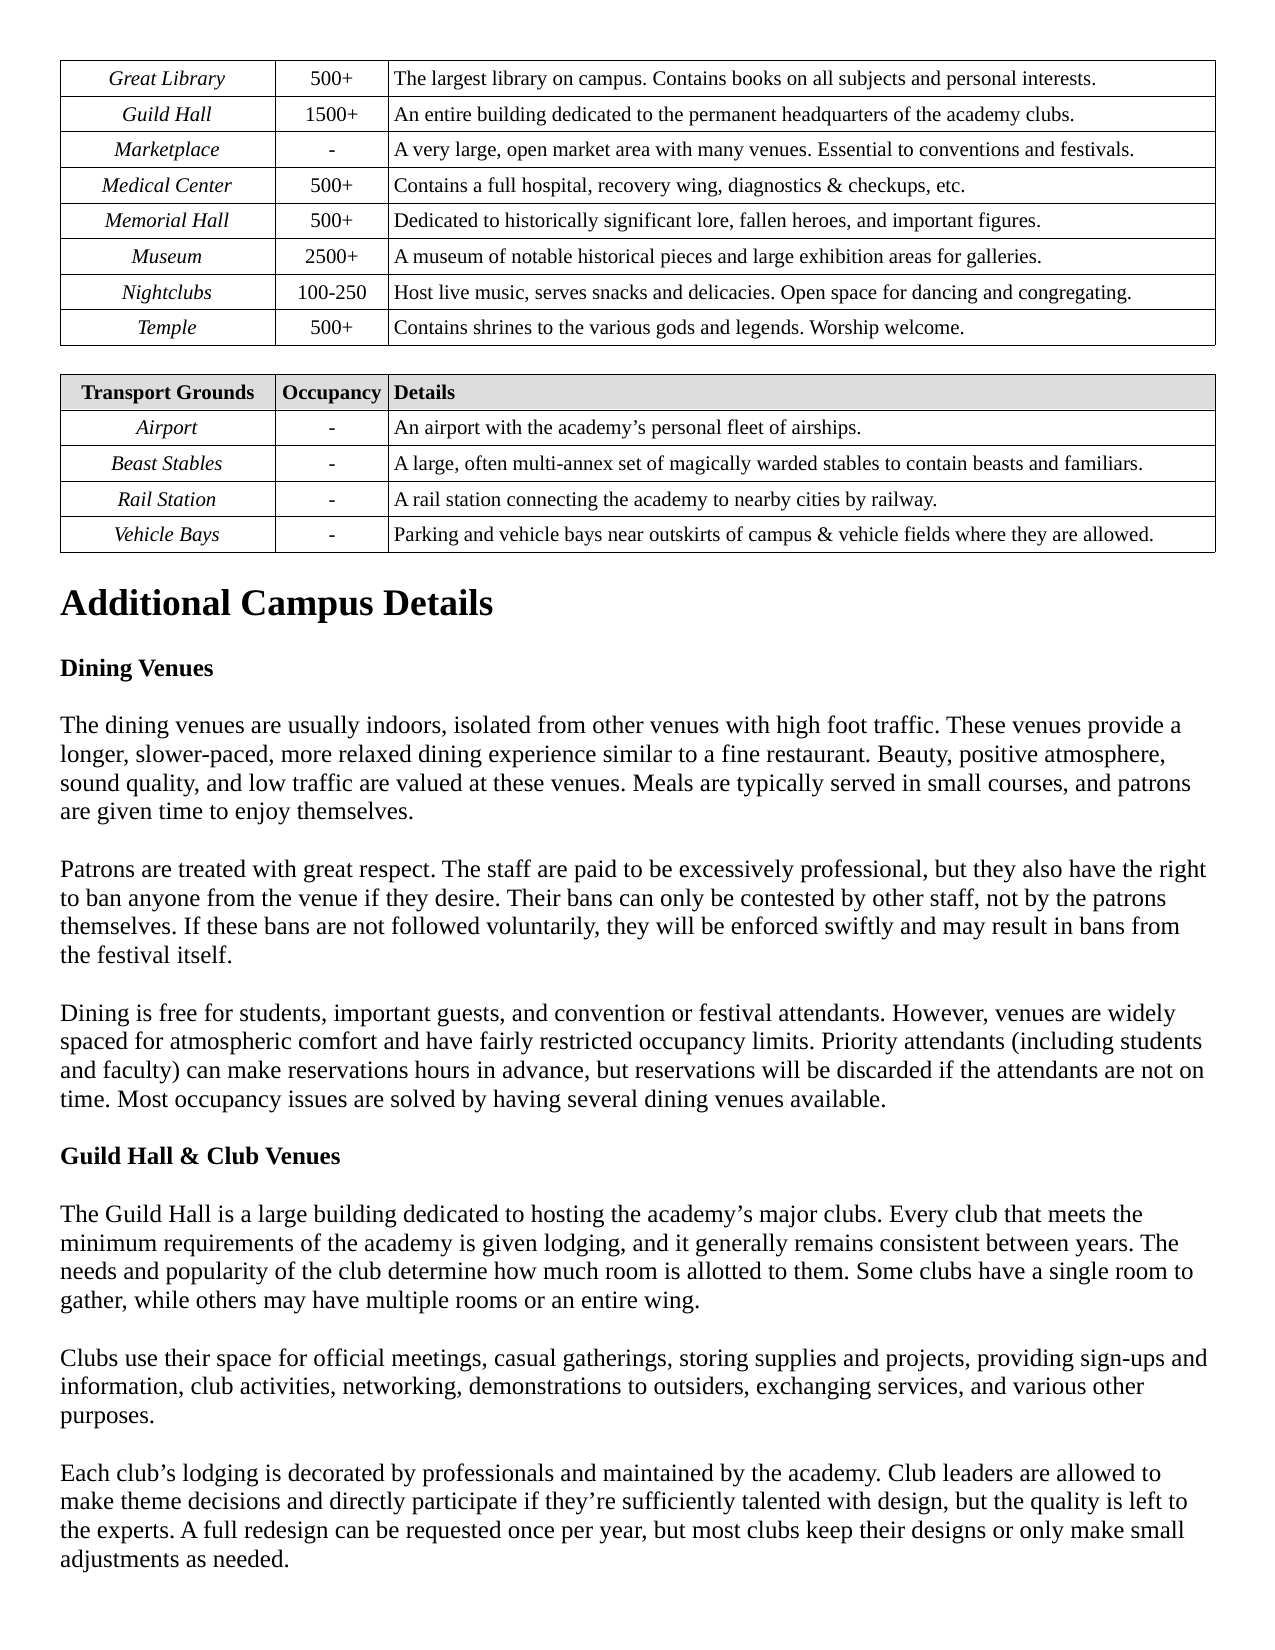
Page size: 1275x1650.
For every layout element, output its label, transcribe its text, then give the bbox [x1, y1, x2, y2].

table_cell Parking and vehicle bays near outskirts of campus & vehicle fields where they are allowed. [389, 517, 1215, 552]
table_cell Nightclubs [61, 275, 275, 309]
table_cell Marketplace [61, 132, 275, 167]
table_cell Museum [61, 239, 275, 274]
table_cell - [276, 446, 388, 481]
table_cell - [276, 482, 388, 516]
table_cell Memorial Hall [61, 204, 275, 238]
text The Guild Hall is a large building dedicated to hosting the academy’s major clubs. Every club that meets the minimum requirements of the academy is given lodging, and it generally remains consistent between years. The needs and popularity of the club determine how much room is allotted to them. Some clubs have a single room to gather, while others may have multiple rooms or an entire wing. [60, 1199, 1215, 1314]
table_cell An airport with the academy’s personal fleet of airships. [389, 411, 1215, 445]
table_cell Medical Center [61, 168, 275, 202]
table_cell Host live music, serves snacks and delicacies. Open space for dancing and congregating. [389, 275, 1215, 309]
table_cell Vehicle Bays [61, 517, 275, 552]
table_header Transport Grounds [61, 375, 275, 409]
table_cell Dedicated to historically significant lore, fallen heroes, and important figures. [389, 204, 1215, 238]
table_header Details [389, 375, 1215, 409]
table_header Occupancy [276, 375, 388, 409]
table_cell Guild Hall [61, 97, 275, 131]
text The dining venues are usually indoors, isolated from other venues with high foot traffic. These venues provide a longer, slower-paced, more relaxed dining experience similar to a fine restaurant. Beauty, positive atmosphere, sound quality, and low traffic are valued at these venues. Meals are typically served in small courses, and patrons are given time to enjoy themselves. [60, 710, 1215, 825]
table_cell A large, often multi-annex set of magically warded stables to contain beasts and familiars. [389, 446, 1215, 481]
table_cell The largest library on campus. Contains books on all subjects and personal interests. [389, 61, 1215, 96]
table_cell Temple [61, 310, 275, 345]
table_cell A very large, open market area with many venues. Essential to conventions and festivals. [389, 132, 1215, 167]
text Each club’s lodging is decorated by professionals and maintained by the academy. Club leaders are allowed to make theme decisions and directly participate if they’re sufficiently talented with design, but the quality is left to the experts. A full redesign can be requested once per year, but most clubs keep their designs or only make small adjustments as needed. [60, 1458, 1215, 1573]
table_cell 500+ [276, 204, 388, 238]
table_cell A rail station connecting the academy to nearby cities by railway. [389, 482, 1215, 516]
text Clubs use their space for official meetings, casual gatherings, storing supplies and projects, providing sign-ups and information, club activities, networking, demonstrations to outsiders, exchanging services, and various other purposes. [60, 1343, 1215, 1429]
table_cell 500+ [276, 310, 388, 345]
table_cell - [276, 411, 388, 445]
table_cell 2500+ [276, 239, 388, 274]
table_cell 100-250 [276, 275, 388, 309]
table_cell - [276, 517, 388, 552]
table_cell 500+ [276, 168, 388, 202]
table_cell A museum of notable historical pieces and large exhibition areas for galleries. [389, 239, 1215, 274]
table_cell An entire building dedicated to the permanent headquarters of the academy clubs. [389, 97, 1215, 131]
table_cell - [276, 132, 388, 167]
text Dining is free for students, important guests, and convention or festival attendants. However, venues are widely spaced for atmospheric comfort and have fairly restricted occupancy limits. Priority attendants (including students and faculty) can make reservations hours in advance, but reservations will be discarded if the attendants are not on time. Most occupancy issues are solved by having several dining venues available. [60, 998, 1215, 1113]
subtitle Dining Venues [60, 653, 1215, 681]
table_cell 500+ [276, 61, 388, 96]
table_cell Airport [61, 411, 275, 445]
table_cell 1500+ [276, 97, 388, 131]
subtitle Guild Hall & Club Venues [60, 1141, 1215, 1170]
table_cell Beast Stables [61, 446, 275, 481]
table_cell Contains shrines to the various gods and legends. Worship welcome. [389, 310, 1215, 345]
table_cell Great Library [61, 61, 275, 96]
text Patrons are treated with great respect. The staff are paid to be excessively professional, but they also have the right to ban anyone from the venue if they desire. Their bans can only be contested by other staff, not by the patrons themselves. If these bans are not followed voluntarily, they will be enforced swiftly and may result in bans from the festival itself. [60, 854, 1215, 969]
table_cell Contains a full hospital, recovery wing, diagnostics & checkups, etc. [389, 168, 1215, 202]
table_cell Rail Station [61, 482, 275, 516]
subtitle Additional Campus Details [60, 581, 1215, 624]
